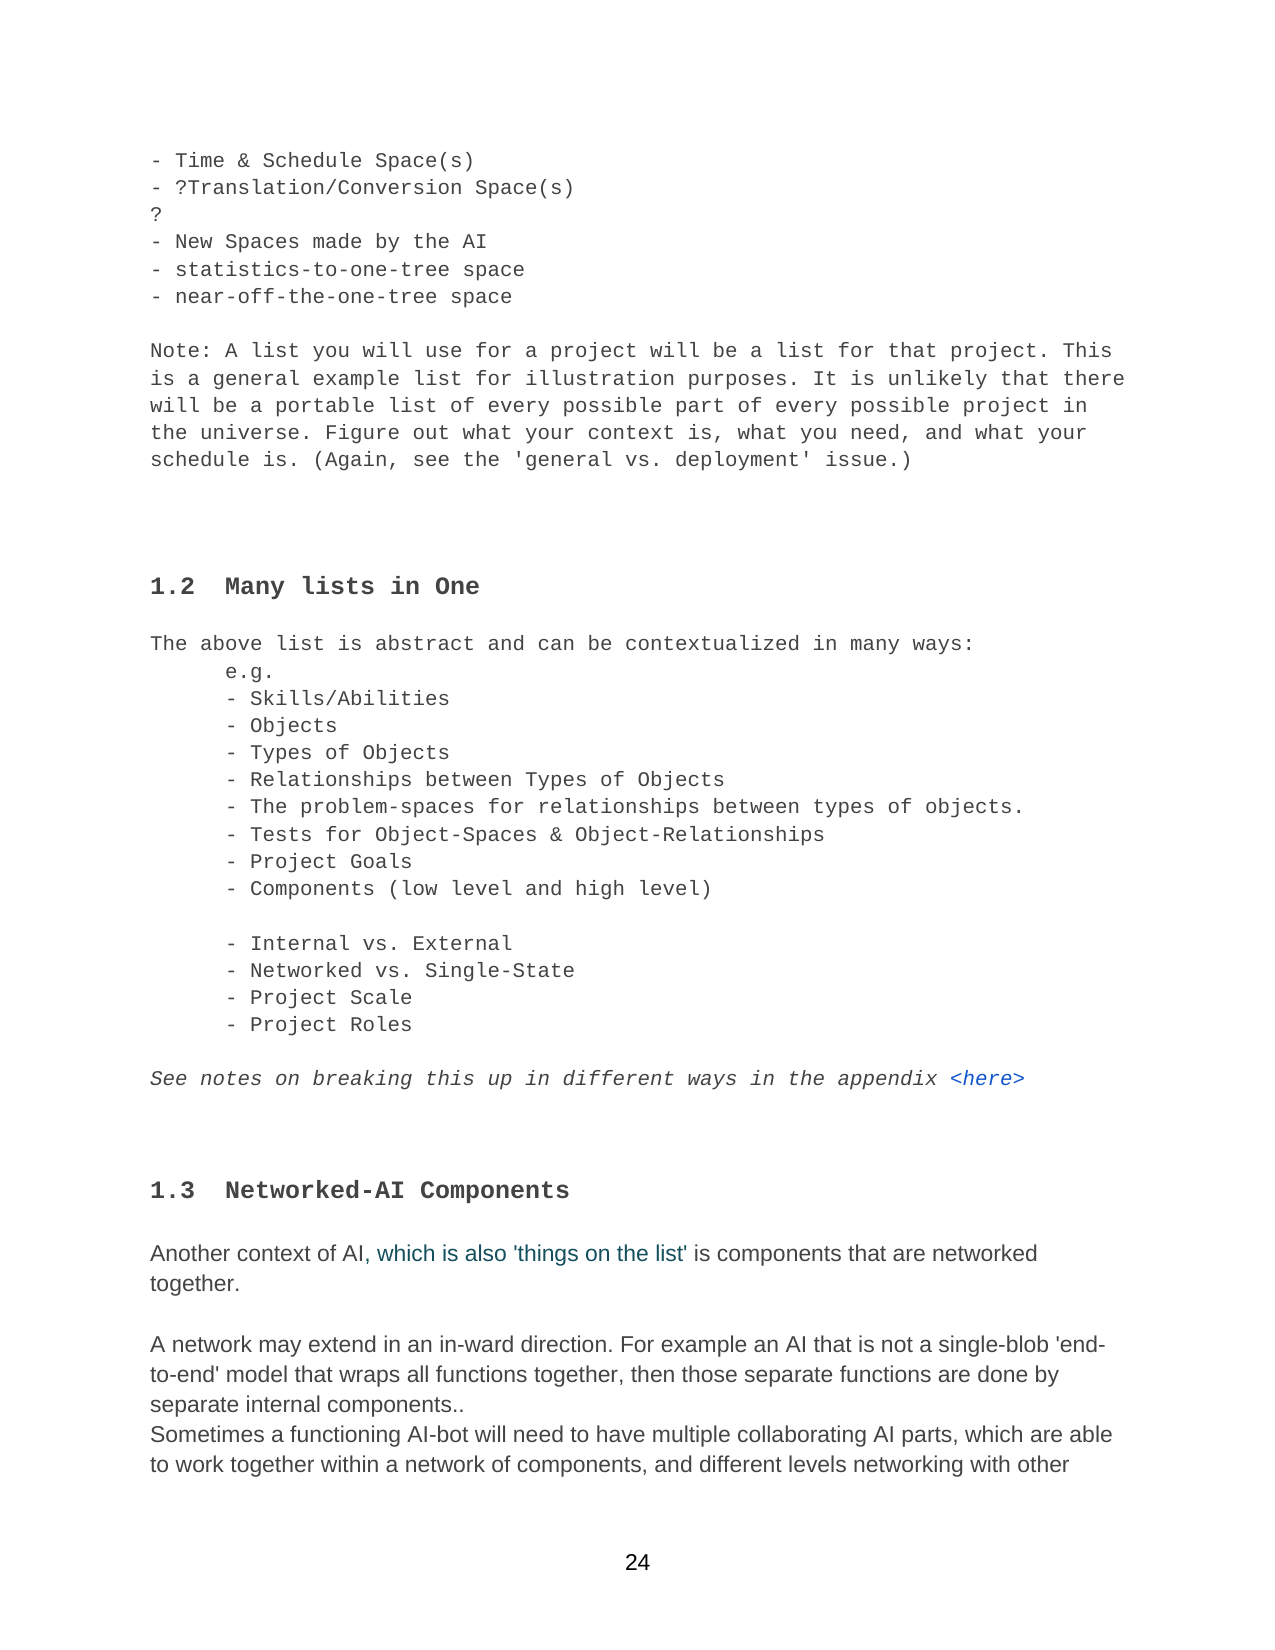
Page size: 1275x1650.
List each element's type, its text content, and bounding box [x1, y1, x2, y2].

text - Project Scale [225, 987, 1125, 1011]
text - Tests for Object-Spaces & Object-Relationships [225, 824, 1125, 847]
text - near-off-the-one-tree space [150, 286, 1125, 309]
text 1.2 Many lists in One [150, 574, 1125, 602]
text - New Spaces made by the AI [150, 232, 1125, 255]
text - Internal vs. External [225, 932, 1125, 956]
text - Time & Schedule Space(s) [150, 150, 1125, 174]
text - ?Translation/Conversion Space(s) [150, 177, 1125, 201]
text 1.3 Networked-AI Components [150, 1177, 1125, 1206]
text - Objects [225, 715, 1125, 739]
text - Relationships between Types of Objects [225, 769, 1125, 793]
text A network may extend in an in-ward direction. For example an AI that is not a single-blob 'end-to-end' model that wraps all functions together, then those separate functions are done by separate internal components.. [150, 1331, 1125, 1417]
text Sometimes a functioning AI-bot will need to have multiple collaborating AI parts, which are able to work together within a network of components, and different levels networking with other [150, 1421, 1125, 1478]
text - Project Goals [225, 851, 1125, 874]
text - Project Roles [225, 1014, 1125, 1038]
text - Components (low level and high level) [225, 878, 1125, 902]
text Note: A list you will use for a project will be a list for that project. This is a general example list for illustration purposes. It is unlikely that there will be a portable list of every possible part of every possible project in the universe. Figure out what your context is, what you need, and what your schedule is. (Again, see the 'general vs. deployment' issue.) [150, 340, 1125, 473]
text The above list is abstract and can be contextualized in many ways: [150, 633, 1125, 657]
text See notes on breaking this up in different ways in the appendix <here> [150, 1068, 1125, 1092]
text - The problem-spaces for relationships between types of objects. [225, 797, 1125, 820]
text ? [150, 204, 1125, 228]
text - Skills/Abilities [225, 688, 1125, 711]
text Another context of AI, which is also 'things on the list' is components that are networked together. [150, 1240, 1125, 1296]
text - Networked vs. Single-State [225, 960, 1125, 983]
text e.g. [225, 661, 1125, 684]
text - Types of Objects [225, 742, 1125, 766]
text - statistics-to-one-tree space [150, 259, 1125, 282]
